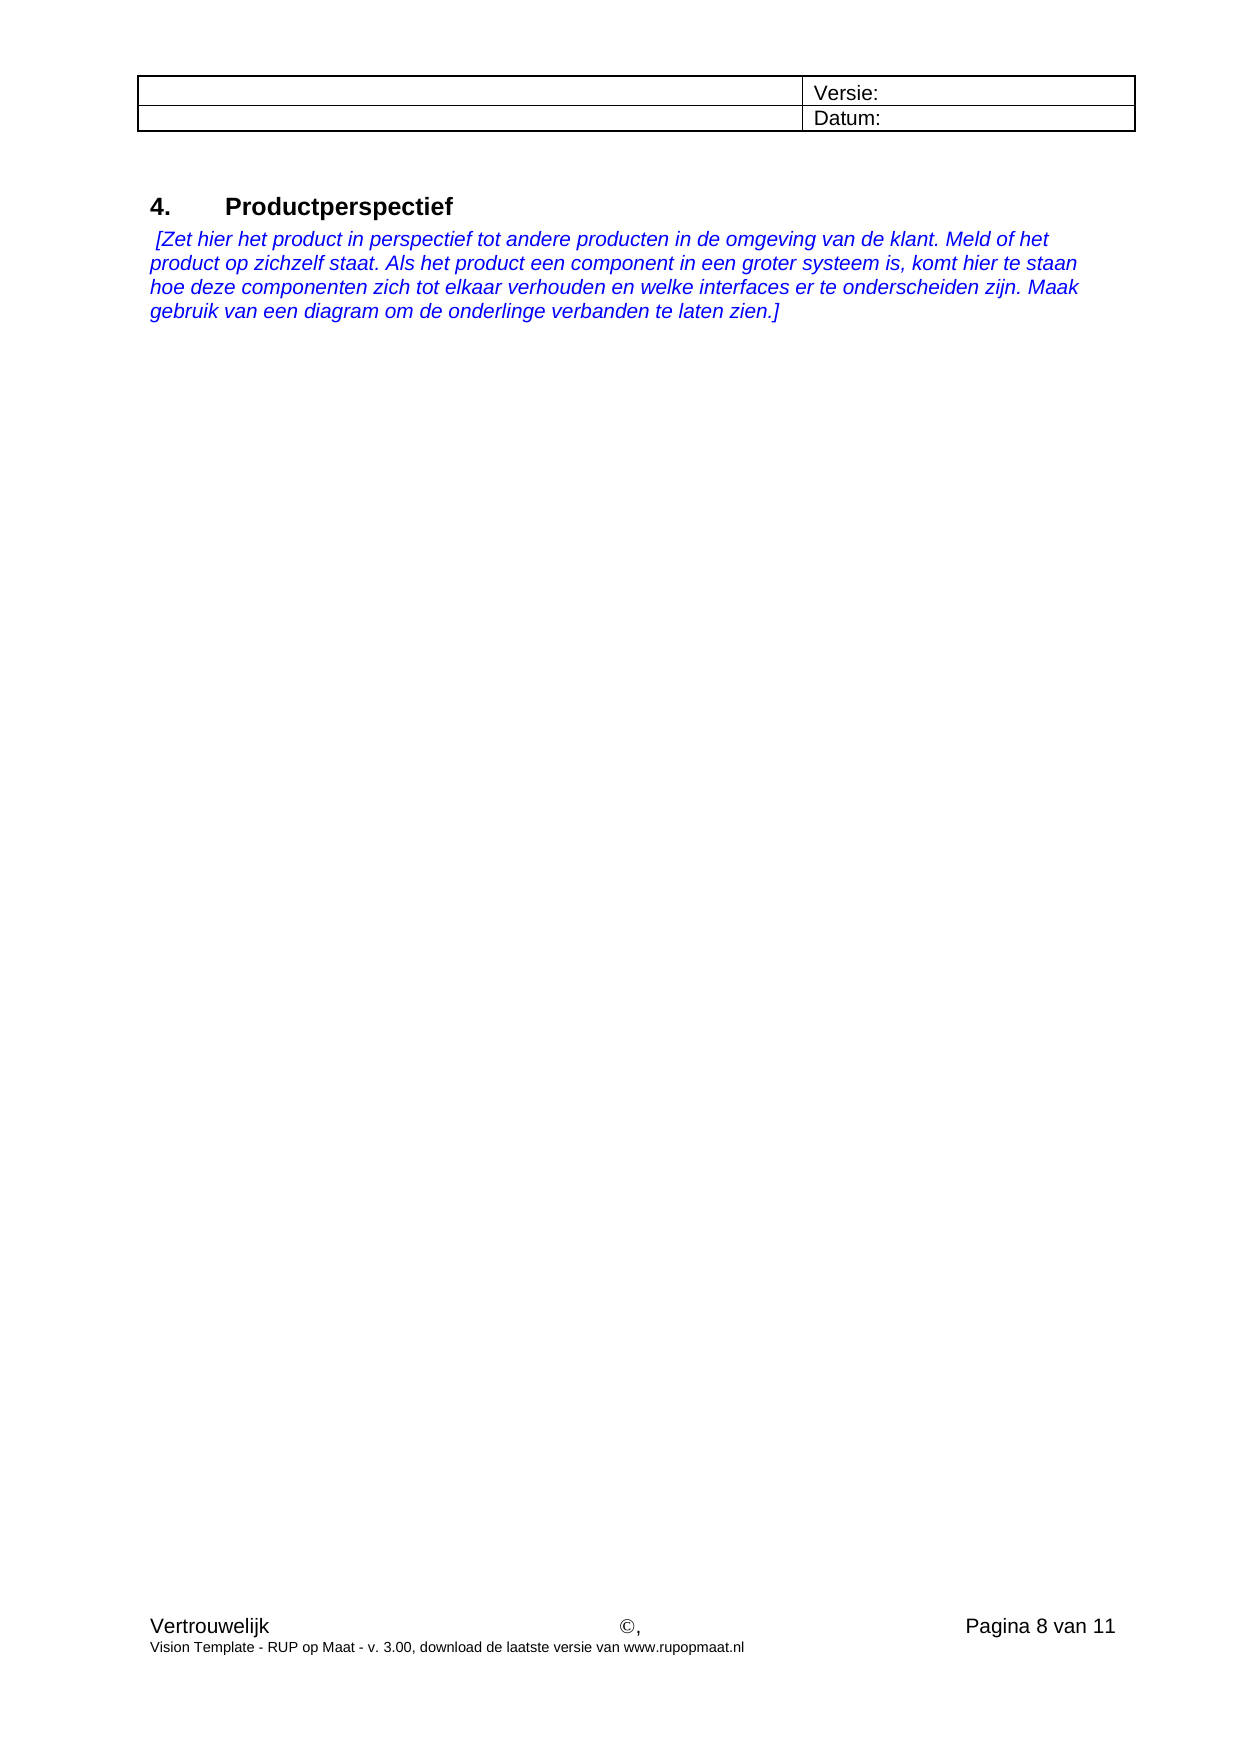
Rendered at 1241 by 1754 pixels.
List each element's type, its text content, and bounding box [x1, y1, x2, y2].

subtitle Productperspectief [150, 192, 1090, 221]
text [Zet hier het product in perspectief tot andere producten in de omgeving van de klant. Meld of het product op zichzelf staat. Als het product een component in een groter systeem is, komt hier te staan hoe deze componenten zich tot elkaar verhouden en welke interfaces er te onderscheiden zijn. Maak gebruik van een diagram om de onderlinge verbanden te laten zien.] [150, 227, 1090, 323]
